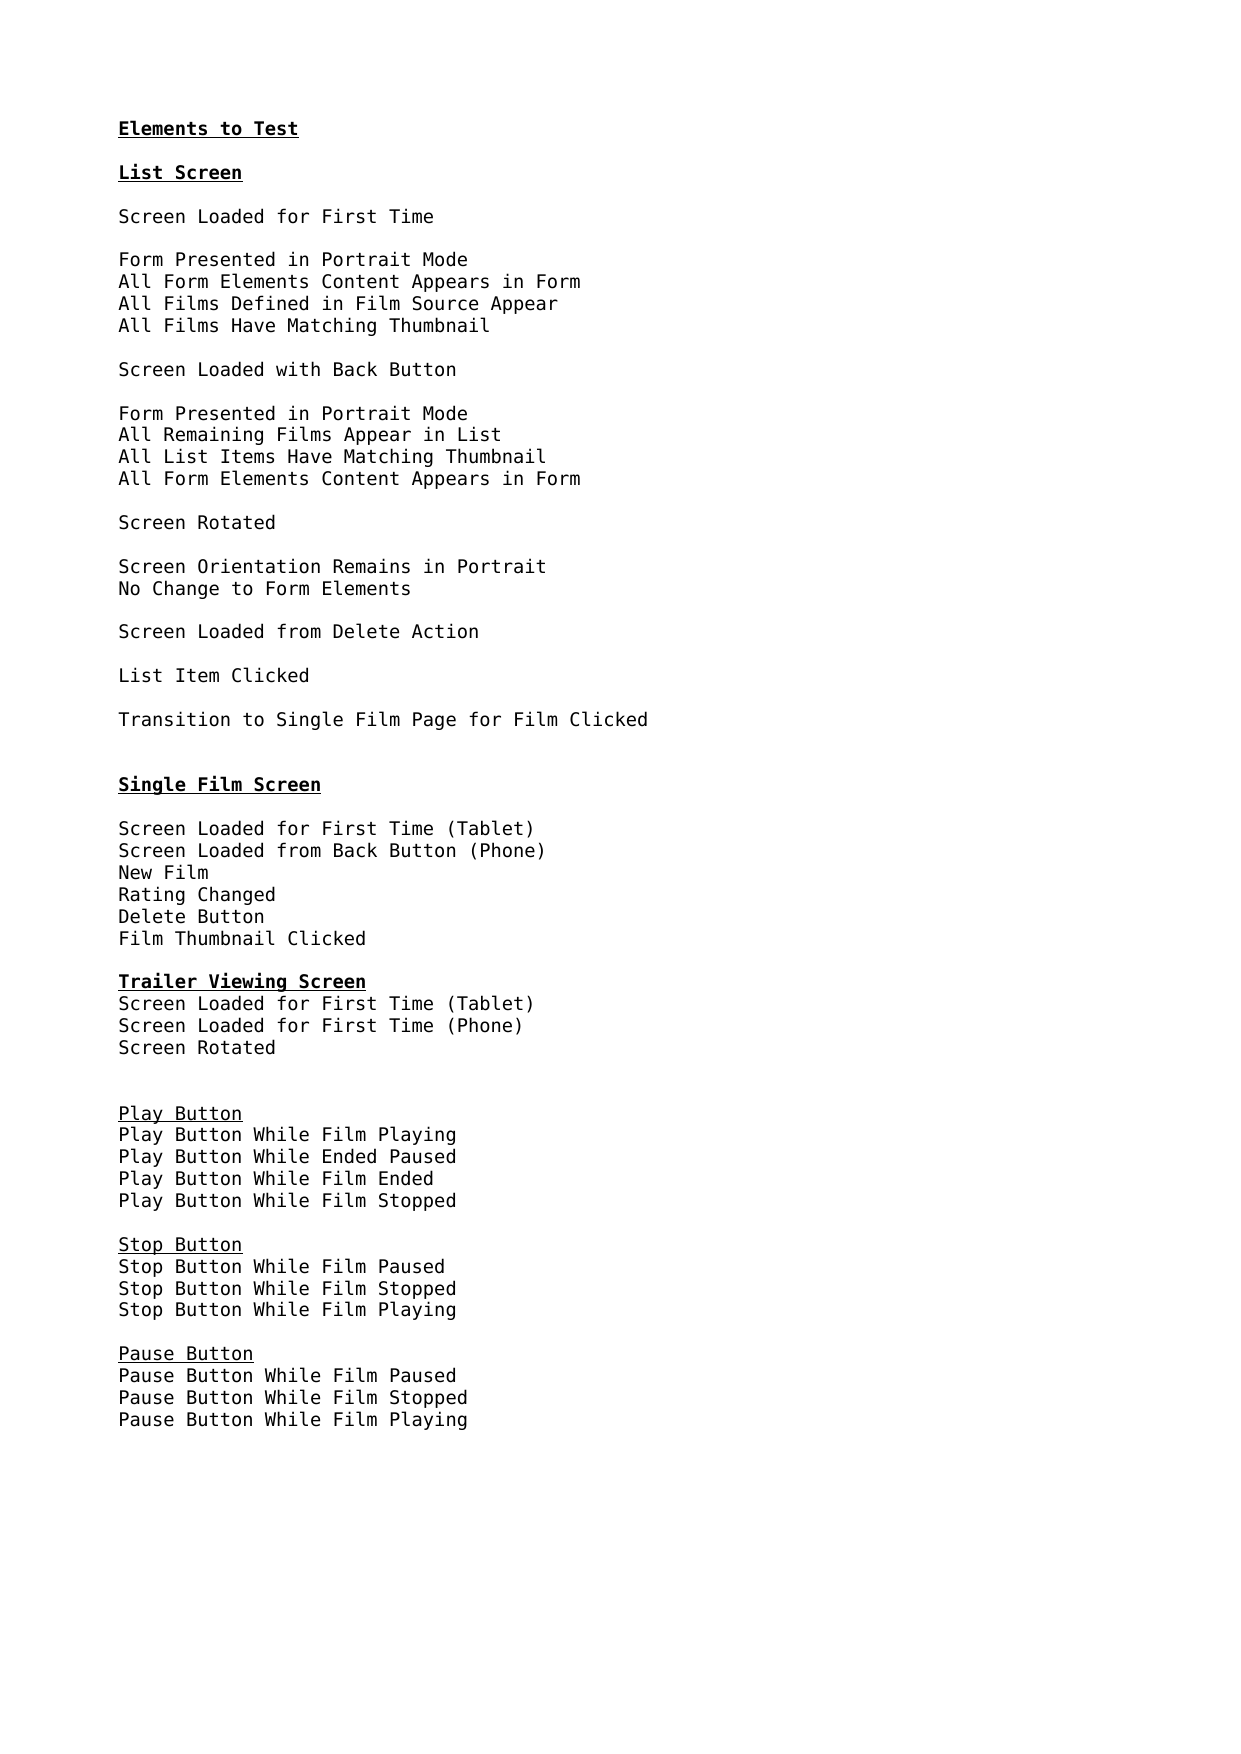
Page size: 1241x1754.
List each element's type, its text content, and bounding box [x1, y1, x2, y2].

text List Screen [118, 162, 1122, 184]
text Trailer Viewing Screen [118, 971, 1122, 993]
text New Film [118, 862, 1122, 884]
text All Films Defined in Film Source Appear [118, 293, 1122, 315]
text Stop Button While Film Playing [118, 1299, 1122, 1321]
text Pause Button While Film Stopped [118, 1387, 1122, 1409]
text Screen Loaded from Back Button (Phone) [118, 840, 1122, 862]
text Screen Loaded for First Time (Phone) [118, 1015, 1122, 1037]
text List Item Clicked [118, 665, 1122, 687]
text Elements to Test [118, 118, 1122, 140]
text Stop Button While Film Stopped [118, 1277, 1122, 1299]
text Pause Button While Film Playing [118, 1409, 1122, 1431]
text Screen Loaded for First Time [118, 206, 1122, 227]
text Pause Button While Film Paused [118, 1365, 1122, 1387]
text No Change to Form Elements [118, 577, 1122, 599]
text Screen Loaded with Back Button [118, 359, 1122, 381]
text All Form Elements Content Appears in Form [118, 271, 1122, 293]
text Play Button While Film Ended [118, 1168, 1122, 1190]
text Screen Loaded for First Time (Tablet) [118, 818, 1122, 840]
text Pause Button [118, 1343, 1122, 1365]
text Play Button [118, 1102, 1122, 1124]
text Form Presented in Portrait Mode [118, 402, 1122, 424]
text Delete Button [118, 906, 1122, 927]
text Play Button While Film Stopped [118, 1190, 1122, 1212]
text All Form Elements Content Appears in Form [118, 468, 1122, 490]
text Stop Button [118, 1234, 1122, 1256]
text All List Items Have Matching Thumbnail [118, 446, 1122, 468]
text All Remaining Films Appear in List [118, 424, 1122, 446]
text Screen Orientation Remains in Portrait [118, 556, 1122, 577]
text Stop Button While Film Paused [118, 1256, 1122, 1277]
text Screen Loaded from Delete Action [118, 621, 1122, 643]
text Film Thumbnail Clicked [118, 927, 1122, 949]
text Single Film Screen [118, 774, 1122, 796]
text Form Presented in Portrait Mode [118, 249, 1122, 271]
text Transition to Single Film Page for Film Clicked [118, 709, 1122, 731]
text Play Button While Ended Paused [118, 1146, 1122, 1168]
text Rating Changed [118, 884, 1122, 906]
text Play Button While Film Playing [118, 1124, 1122, 1146]
text Screen Rotated [118, 512, 1122, 534]
text Screen Rotated [118, 1037, 1122, 1059]
text Screen Loaded for First Time (Tablet) [118, 993, 1122, 1015]
text All Films Have Matching Thumbnail [118, 315, 1122, 337]
